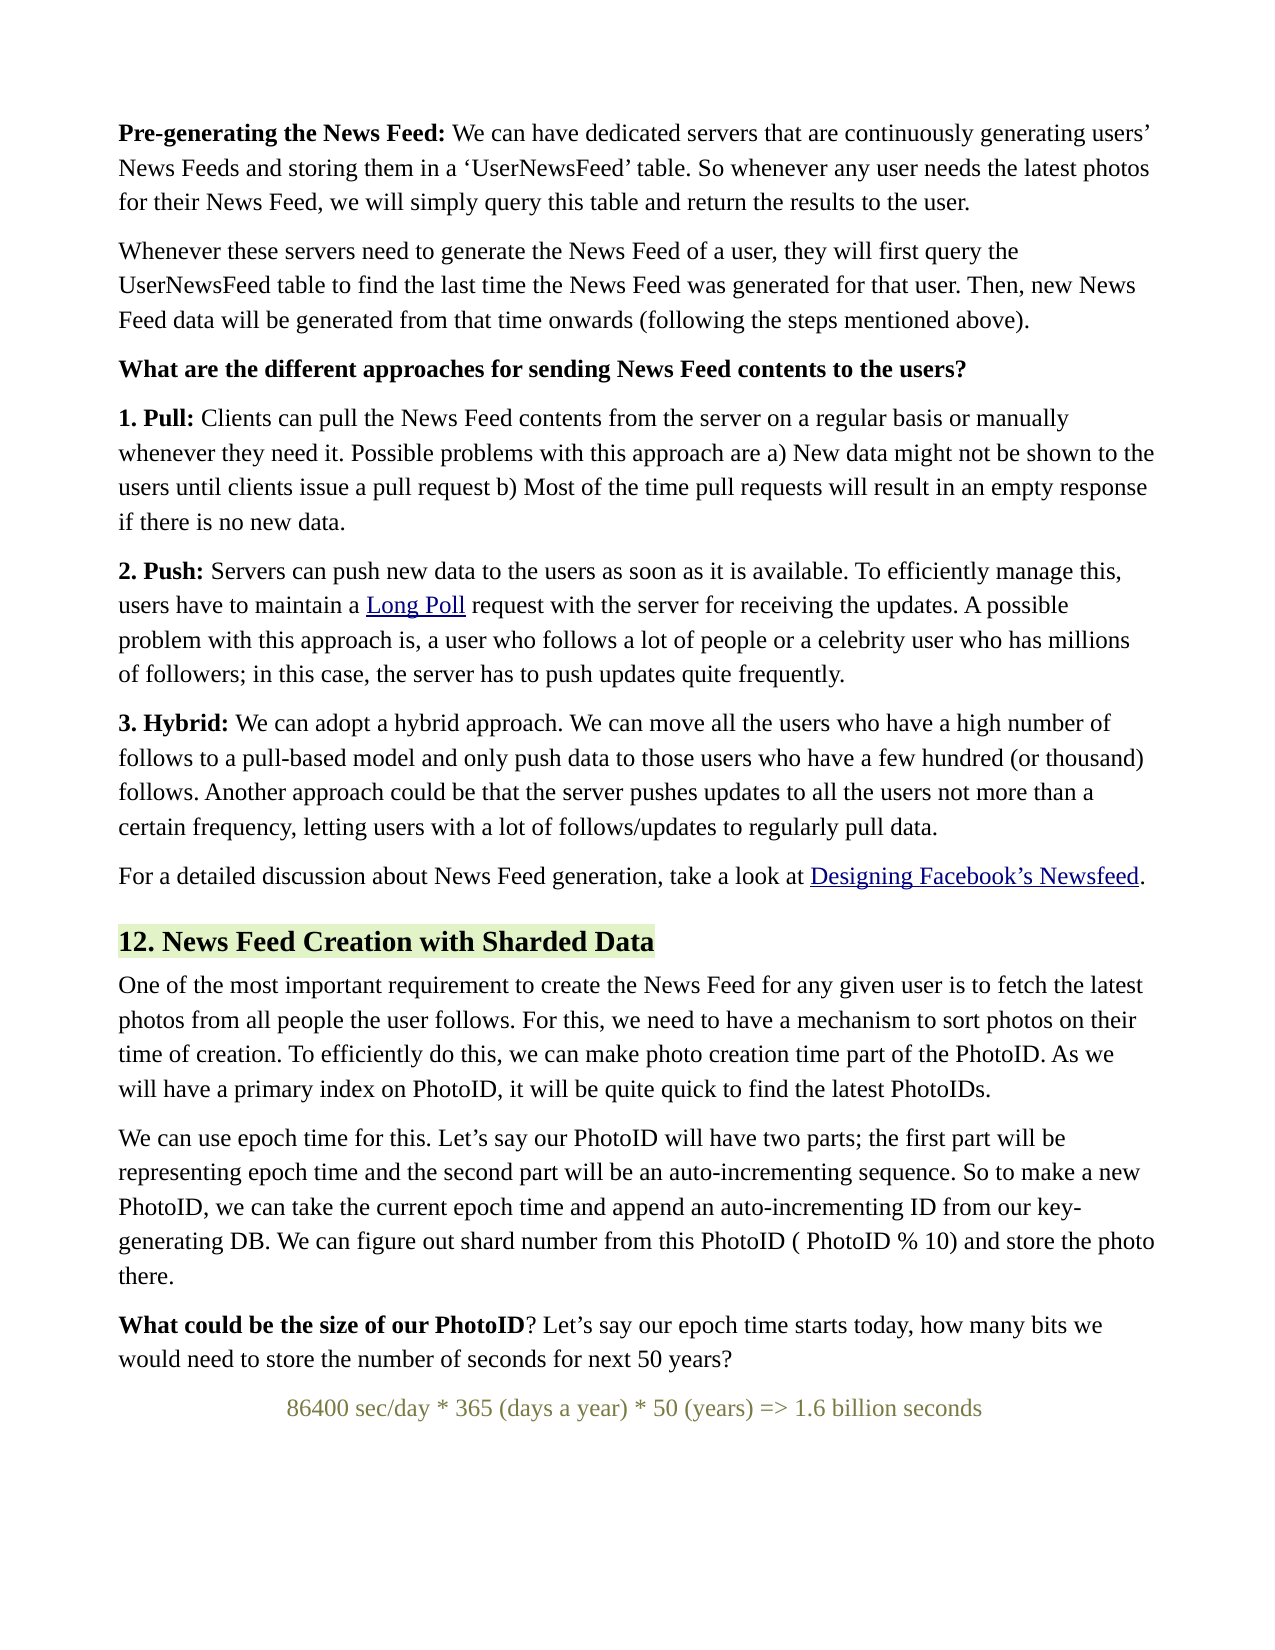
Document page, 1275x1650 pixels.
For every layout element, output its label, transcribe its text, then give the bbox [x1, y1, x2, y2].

subtitle 12. News Feed Creation with Sharded Data [118, 924, 1157, 958]
text What could be the size of our PhotoID? Let’s say our epoch time starts today, how many bits we would need to store the number of seconds for next 50 years? [118, 1310, 1157, 1373]
text 2. Push: Servers can push new data to the users as soon as it is available. To efficiently manage this, users have to maintain a Long Poll request with the server for receiving the updates. A possible problem with this approach is, a user who follows a lot of people or a celebrity user who has millions of followers; in this case, the server has to push updates quite frequently. [118, 556, 1157, 688]
text We can use epoch time for this. Let’s say our PhotoID will have two parts; the first part will be representing epoch time and the second part will be an auto-incrementing sequence. So to make a new PhotoID, we can take the current epoch time and append an auto-incrementing ID from our key-generating DB. We can figure out shard number from this PhotoID ( PhotoID % 10) and store the photo there. [118, 1123, 1157, 1289]
text Whenever these servers need to generate the News Feed of a user, they will first query the UserNewsFeed table to find the last time the News Feed was generated for that user. Then, new News Feed data will be generated from that time onwards (following the steps mentioned above). [118, 236, 1157, 334]
text For a detailed discussion about News Feed generation, take a look at Designing Facebook’s Newsfeed. [118, 861, 1157, 889]
text Pre-generating the News Feed: We can have dedicated servers that are continuously generating users’ News Feeds and storing them in a ‘UserNewsFeed’ table. So whenever any user needs the latest photos for their News Feed, we will simply query this table and return the results to the user. [118, 118, 1157, 216]
text 3. Hybrid: We can adopt a hybrid approach. We can move all the users who have a high number of follows to a pull-based model and only push data to those users who have a few hundred (or thousand) follows. Another approach could be that the server pushes updates to all the users not more than a certain frequency, letting users with a lot of follows/updates to regularly pull data. [118, 708, 1157, 840]
text One of the most important requirement to create the News Feed for any given user is to fetch the latest photos from all people the user follows. For this, we need to have a mechanism to sort photos on their time of creation. To efficiently do this, we can make photo creation time part of the PhotoID. As we will have a primary index on PhotoID, it will be quite quick to find the latest PhotoIDs. [118, 970, 1157, 1103]
text 1. Pull: Clients can pull the News Feed contents from the server on a regular basis or manually whenever they need it. Possible problems with this approach are a) New data might not be shown to the users until clients issue a pull request b) Most of the time pull requests will result in an empty response if there is no new data. [118, 403, 1157, 535]
text 86400 sec/day * 365 (days a year) * 50 (years) => 1.6 billion seconds [118, 1393, 1157, 1422]
text What are the different approaches for sending News Feed contents to the users? [118, 354, 1157, 383]
